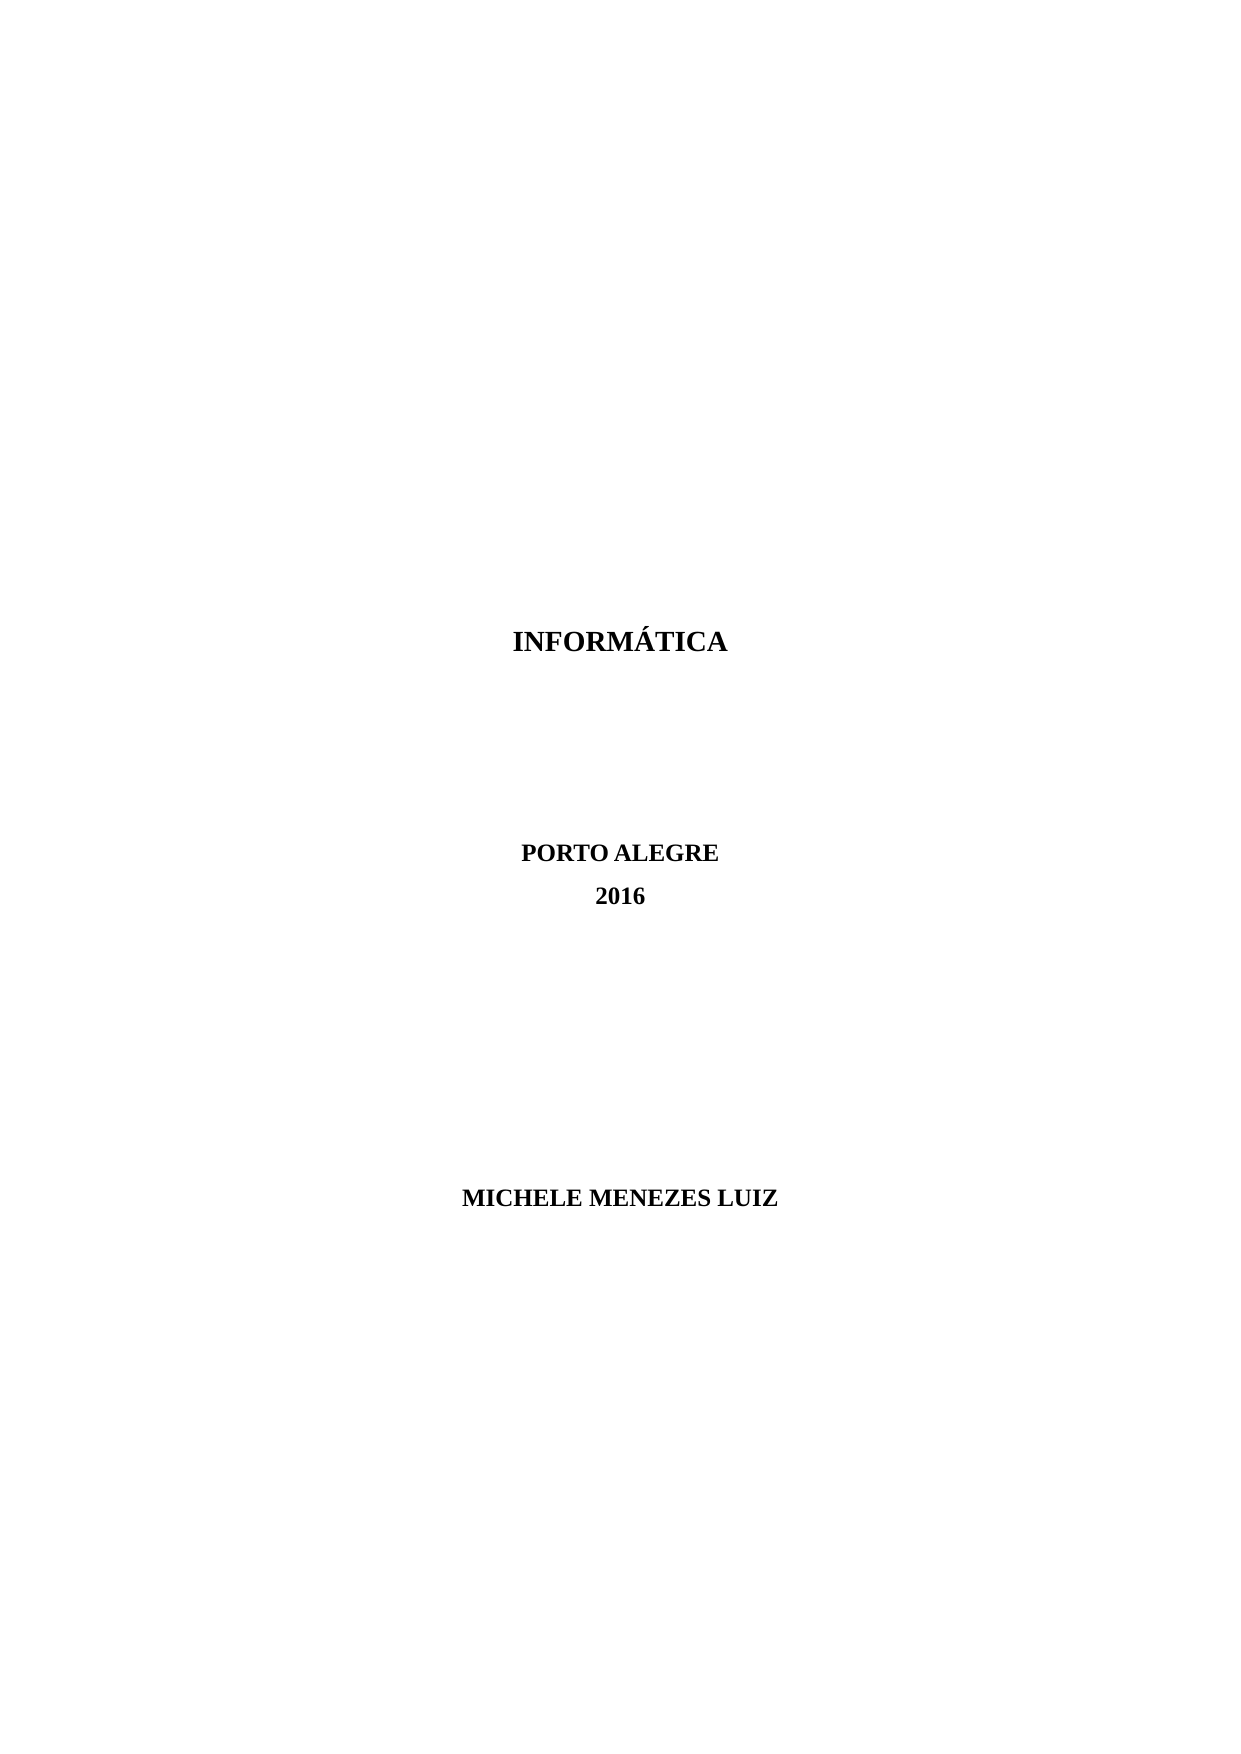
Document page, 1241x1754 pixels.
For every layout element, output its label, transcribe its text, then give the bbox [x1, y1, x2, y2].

subtitle PORTO ALEGRE [177, 838, 1063, 867]
text MICHELE MENEZES LUIZ [177, 1183, 1063, 1212]
text INFORMÁTICA [177, 624, 1063, 658]
subtitle 2016 [177, 881, 1063, 910]
